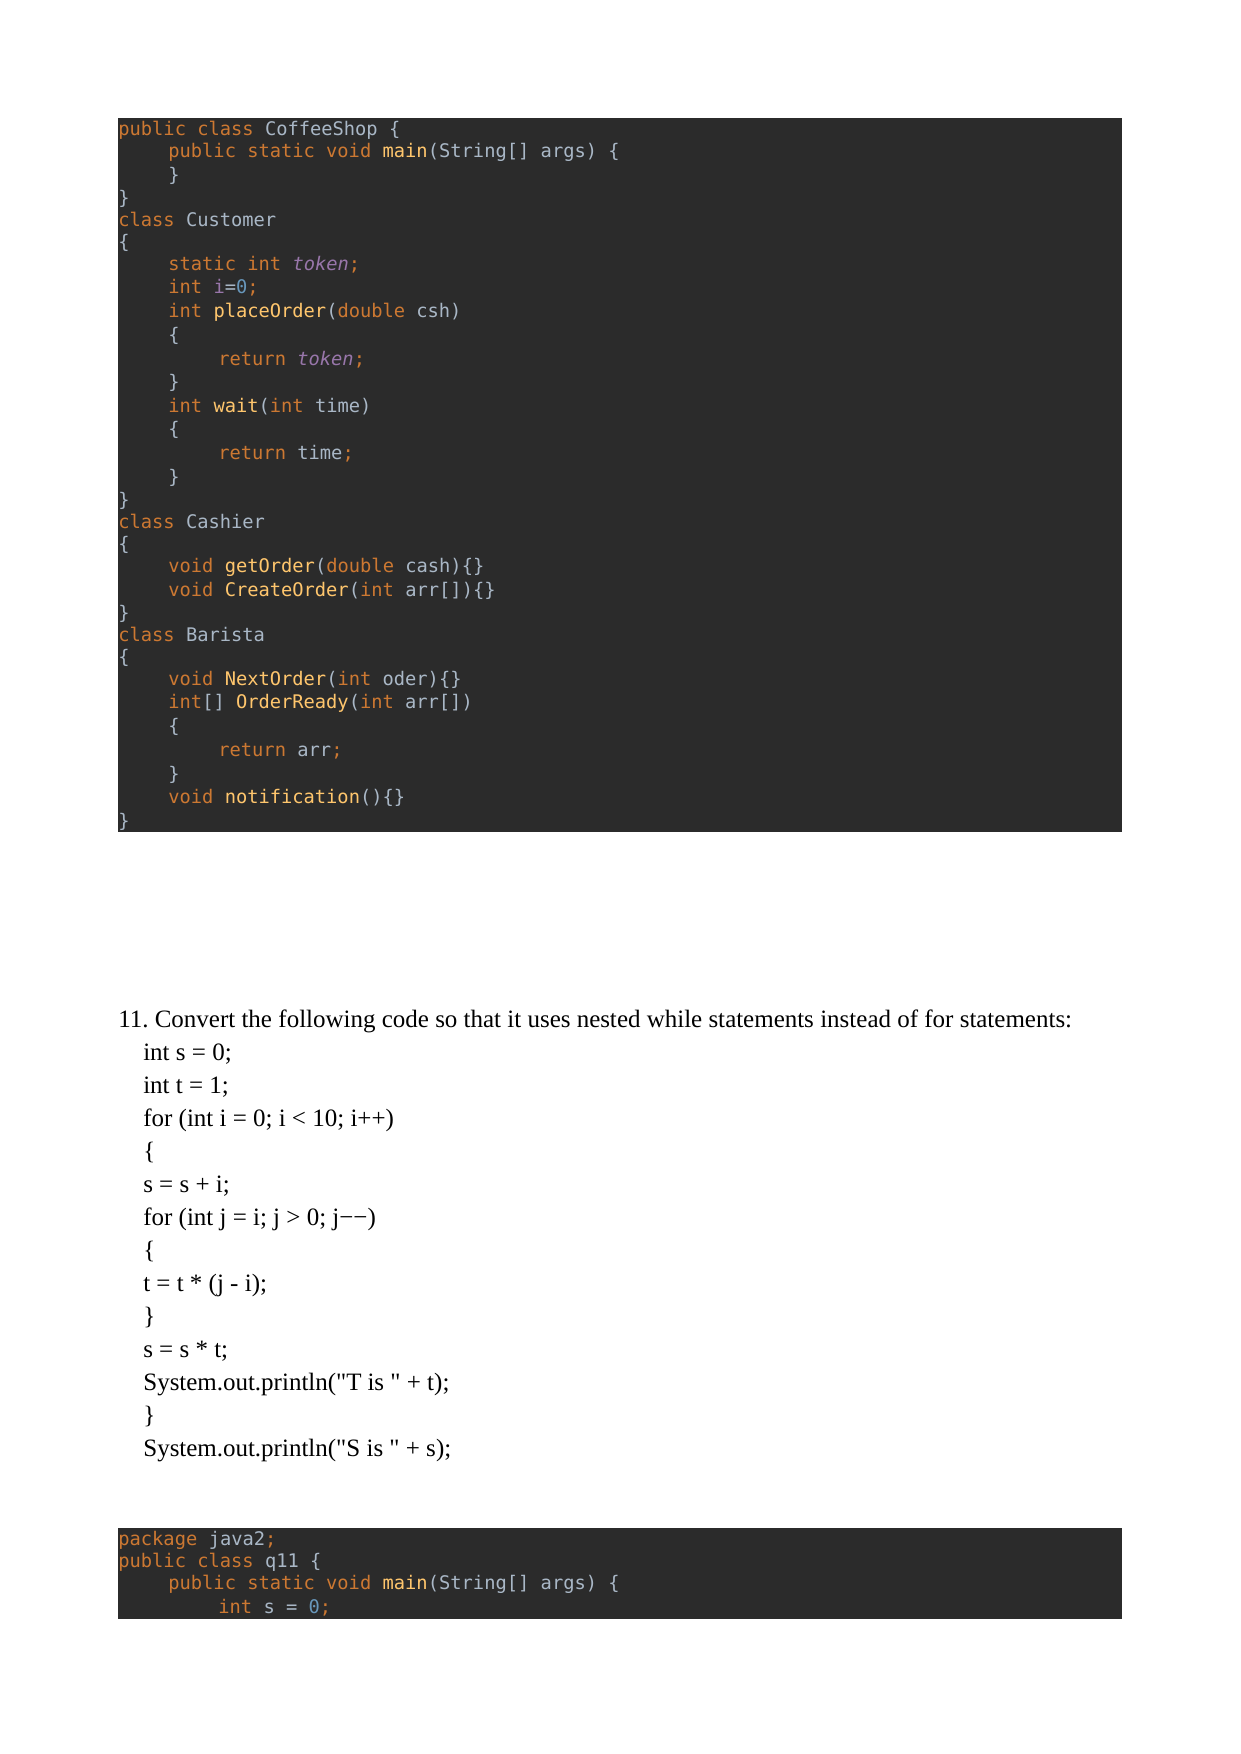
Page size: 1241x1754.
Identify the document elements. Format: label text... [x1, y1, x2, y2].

text int wait(int time) [118, 395, 1122, 418]
text return time; [118, 442, 1122, 466]
text { [118, 646, 1122, 668]
text class Barista [118, 624, 1122, 646]
text int i=0; [118, 277, 1122, 300]
text } [118, 187, 1122, 209]
text package java2; [118, 1528, 1122, 1550]
text public static void main(String[] args) { [118, 1572, 1122, 1596]
text { [118, 533, 1122, 555]
text } [118, 371, 1122, 395]
text public class q11 { [118, 1550, 1122, 1572]
text void notification(){} [118, 786, 1122, 810]
text int s = 0; [118, 1596, 1122, 1619]
text return arr; [118, 739, 1122, 762]
text } [118, 762, 1122, 786]
text return token; [118, 347, 1122, 371]
text } [118, 602, 1122, 624]
text { [118, 418, 1122, 442]
text void NextOrder(int oder){} [118, 668, 1122, 692]
text public static void main(String[] args) { [118, 140, 1122, 164]
text { [118, 231, 1122, 253]
text { [118, 324, 1122, 347]
text } [118, 164, 1122, 187]
text int[] OrderReady(int arr[]) [118, 692, 1122, 715]
text void CreateOrder(int arr[]){} [118, 579, 1122, 602]
text int placeOrder(double csh) [118, 300, 1122, 324]
text 11. Convert the following code so that it uses nested while statements instead of for statements: int s = 0; int t = 1; for (int i = 0; i < 10; i++) { s = s + i; for (int j = i; j > 0; j−−) { t = t * (j - i); } s = s * t; System.out.println("T is " + t); } System.out.println("S is " + s); [118, 1004, 1122, 1462]
text class Customer [118, 209, 1122, 231]
text static int token; [118, 253, 1122, 277]
text } [118, 466, 1122, 489]
text } [118, 810, 1122, 832]
text class Cashier [118, 511, 1122, 533]
text { [118, 715, 1122, 739]
text void getOrder(double cash){} [118, 555, 1122, 579]
text public class CoffeeShop { [118, 118, 1122, 140]
text } [118, 489, 1122, 511]
